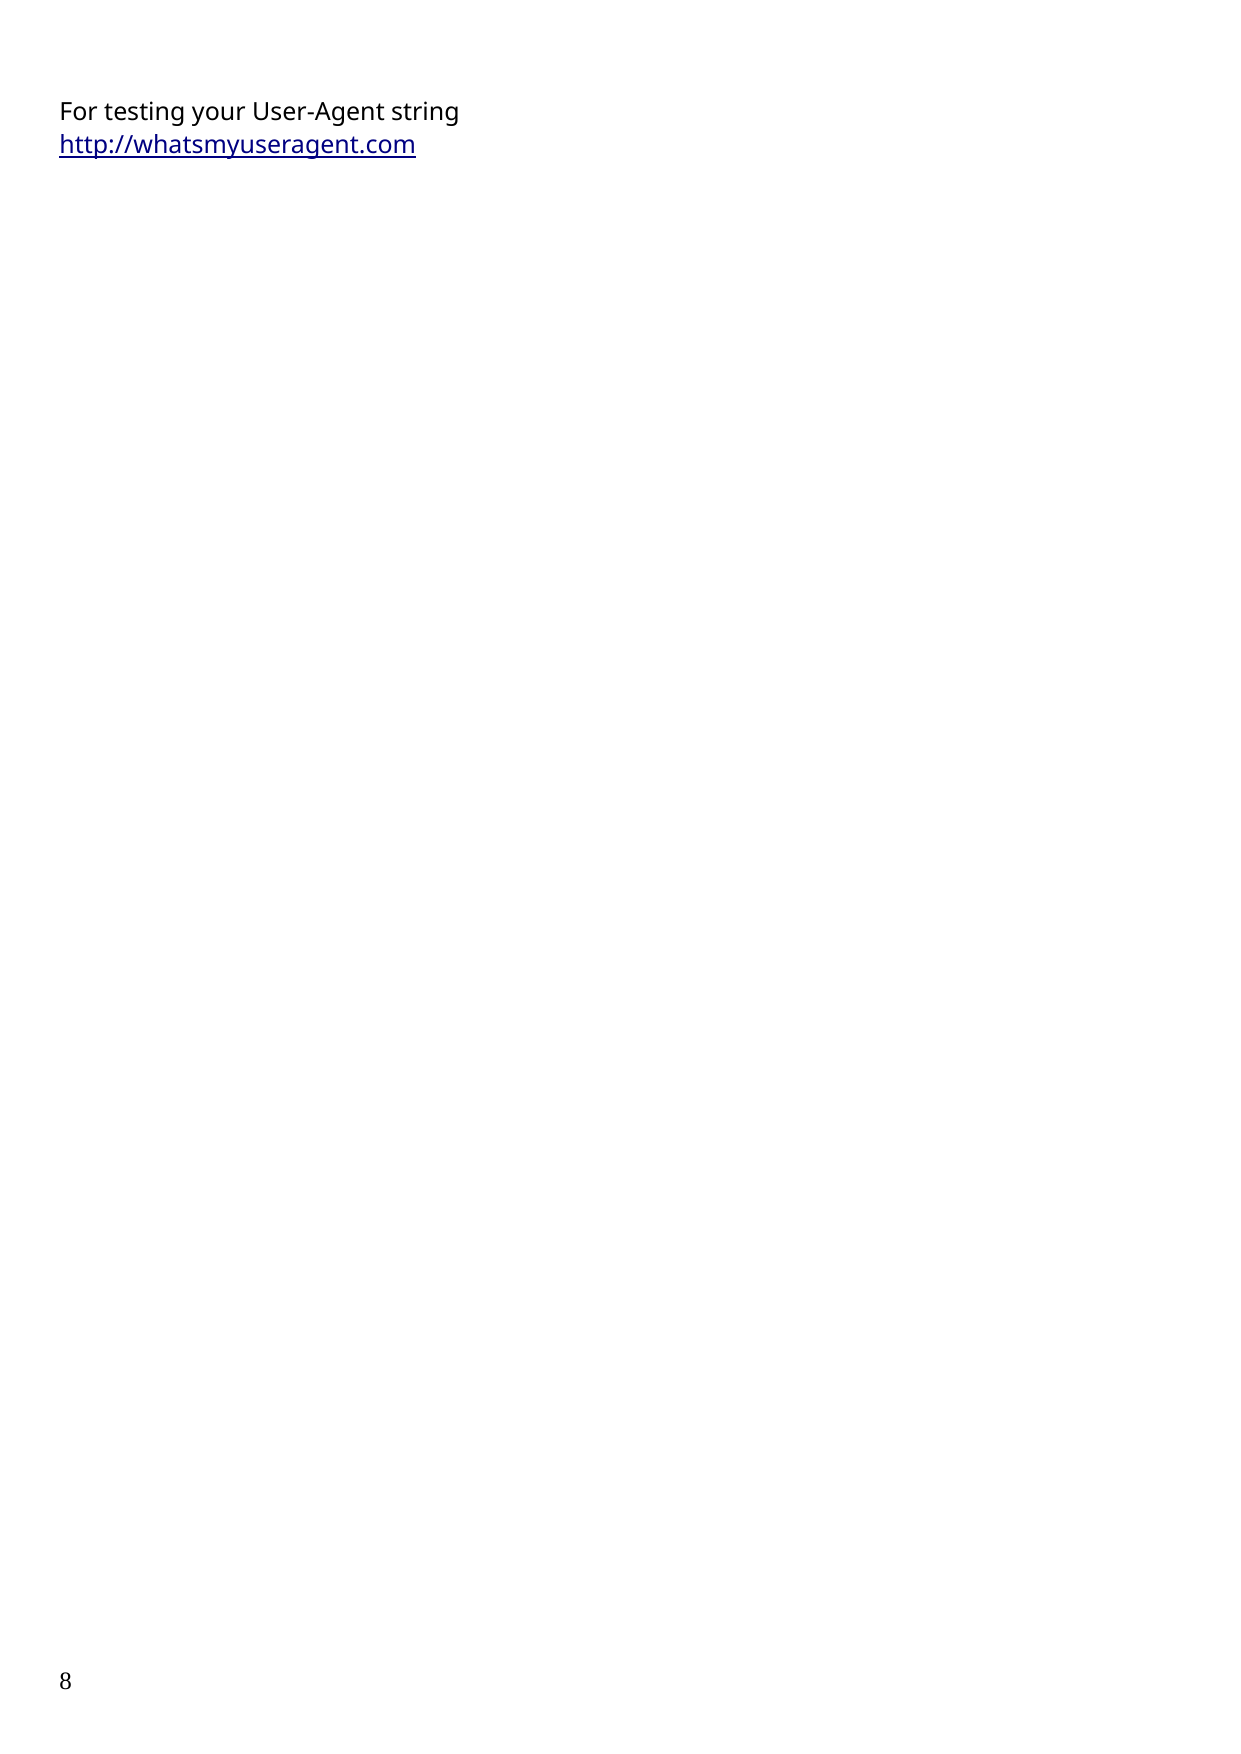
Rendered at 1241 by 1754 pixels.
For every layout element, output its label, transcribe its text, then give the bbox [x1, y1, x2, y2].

text For testing your User-Agent string [59, 93, 1181, 127]
text http://whatsmyuseragent.com [59, 127, 1181, 161]
